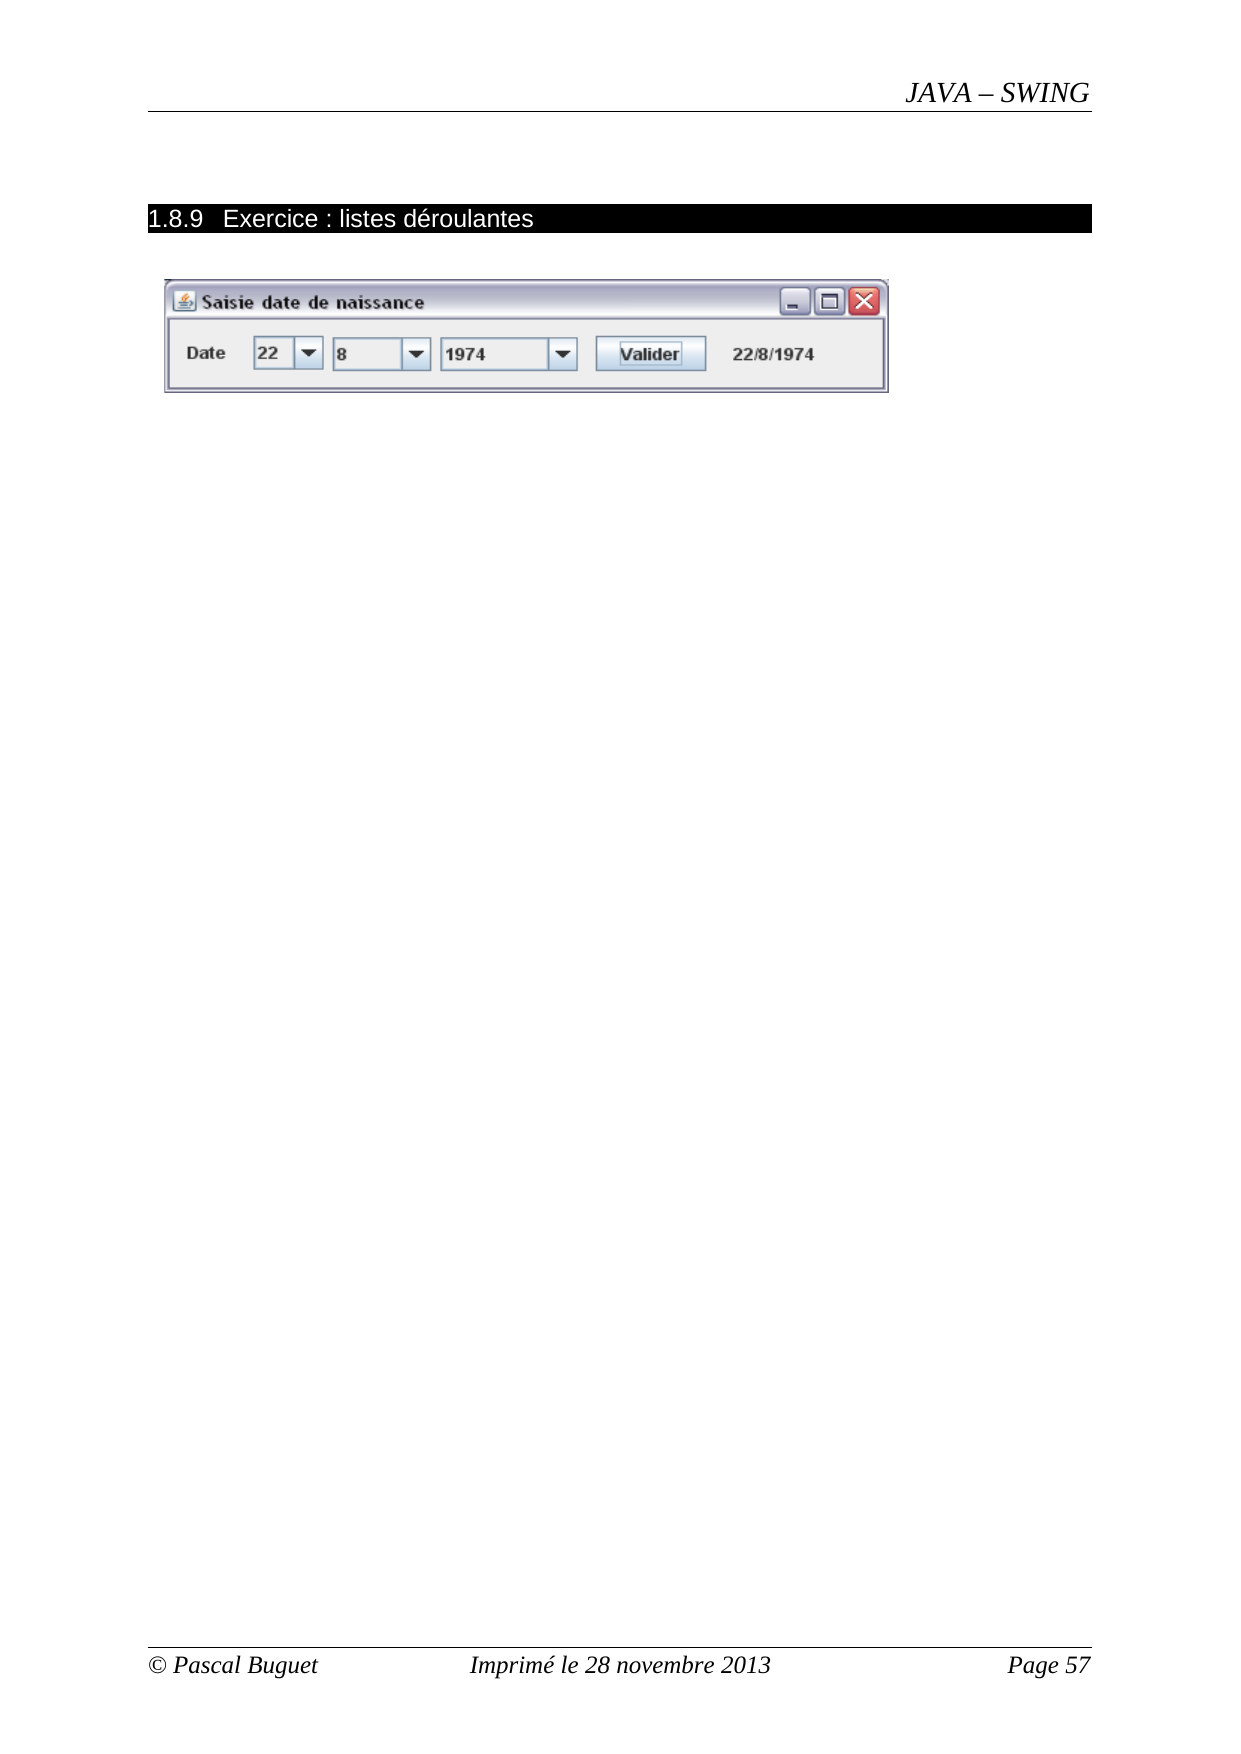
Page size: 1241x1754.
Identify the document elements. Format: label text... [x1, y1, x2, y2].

picture [164, 279, 889, 393]
subtitle Exercice : listes déroulantes [148, 204, 1092, 233]
